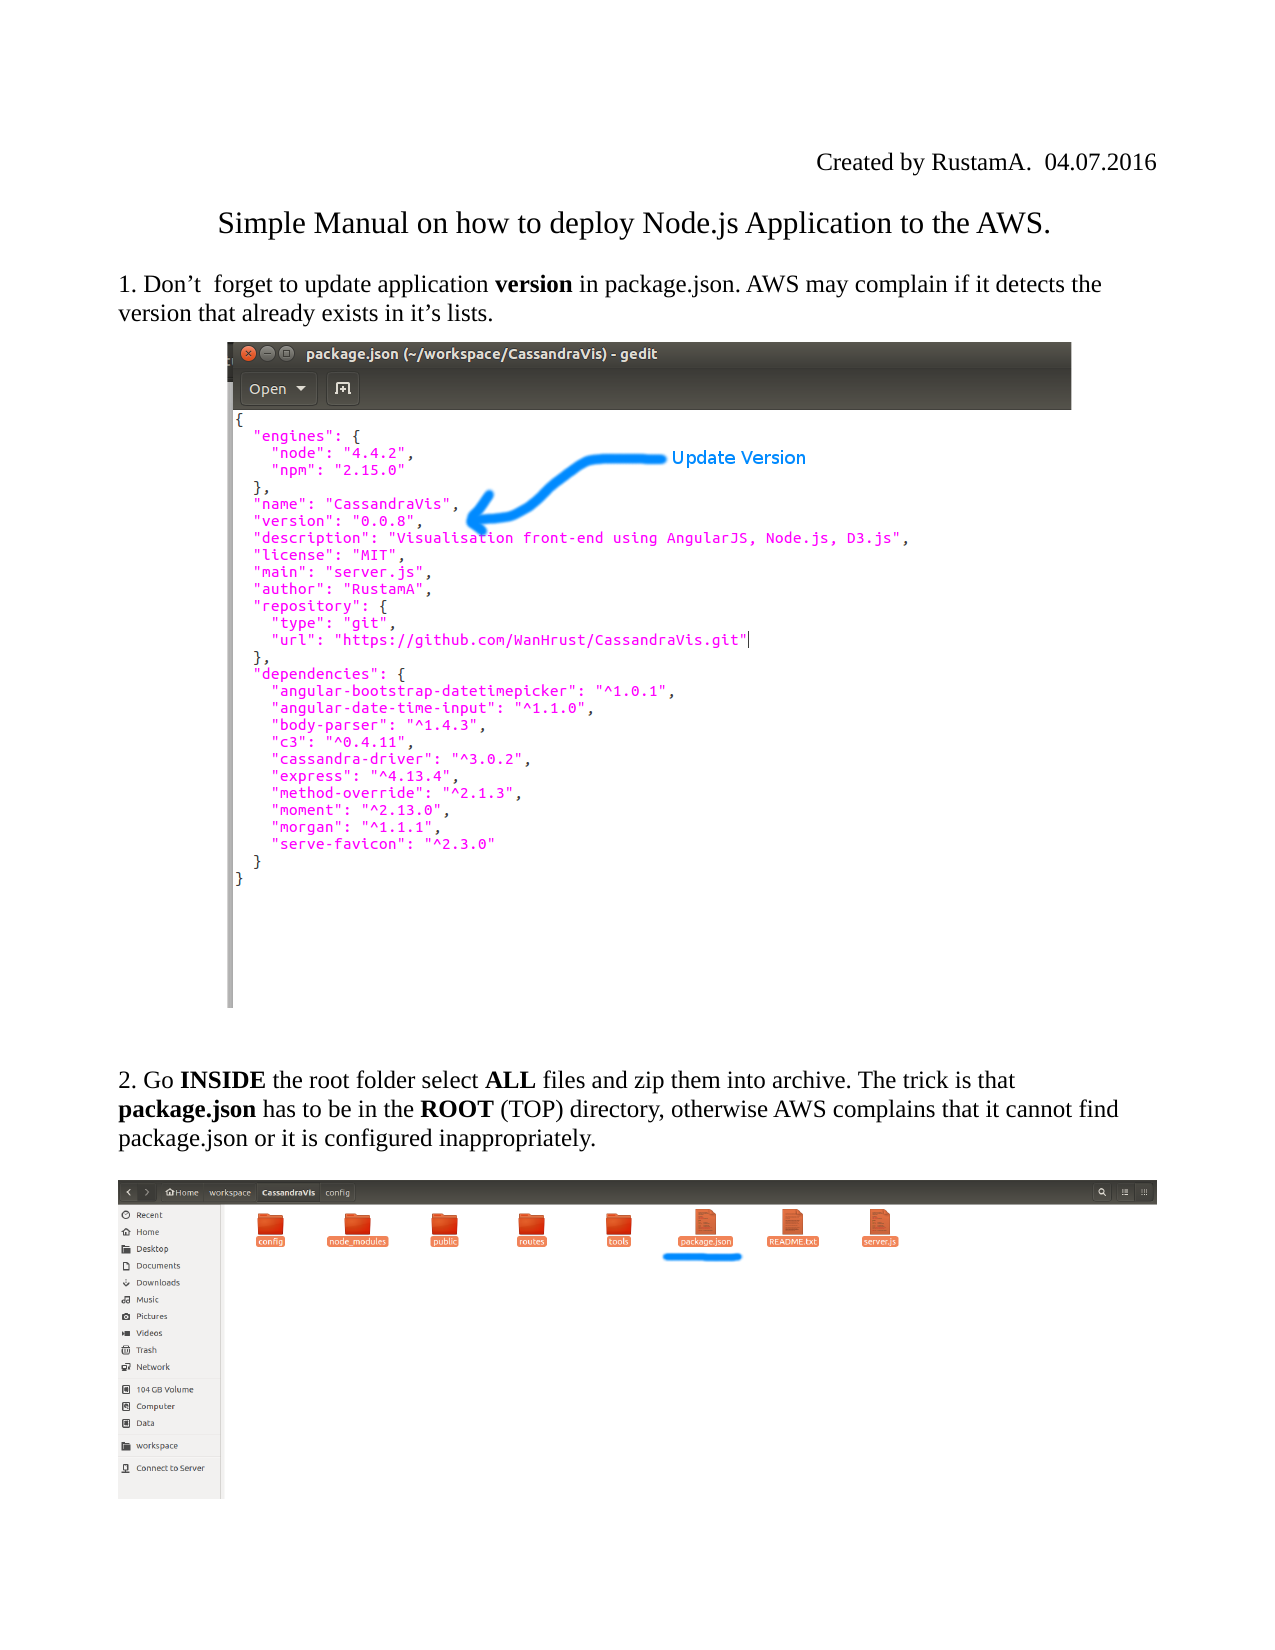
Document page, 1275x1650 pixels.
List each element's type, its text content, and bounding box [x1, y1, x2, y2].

text 1. Don’t forget to update application version in package.json. AWS may complain if it detects the version that already exists in it’s lists. [118, 269, 1157, 327]
text Created by RustamA. 04.07.2016 [118, 147, 1157, 176]
text 2. Go INSIDE the root folder select ALL files and zip them into archive. The trick is that package.json has to be in the ROOT (TOP) directory, otherwise AWS complains that it cannot find package.json or it is configured inappropriately. [118, 1065, 1157, 1151]
picture [118, 1180, 1157, 1499]
picture [227, 342, 1072, 1008]
text Simple Manual on how to deploy Node.js Application to the AWS. [118, 204, 1157, 240]
